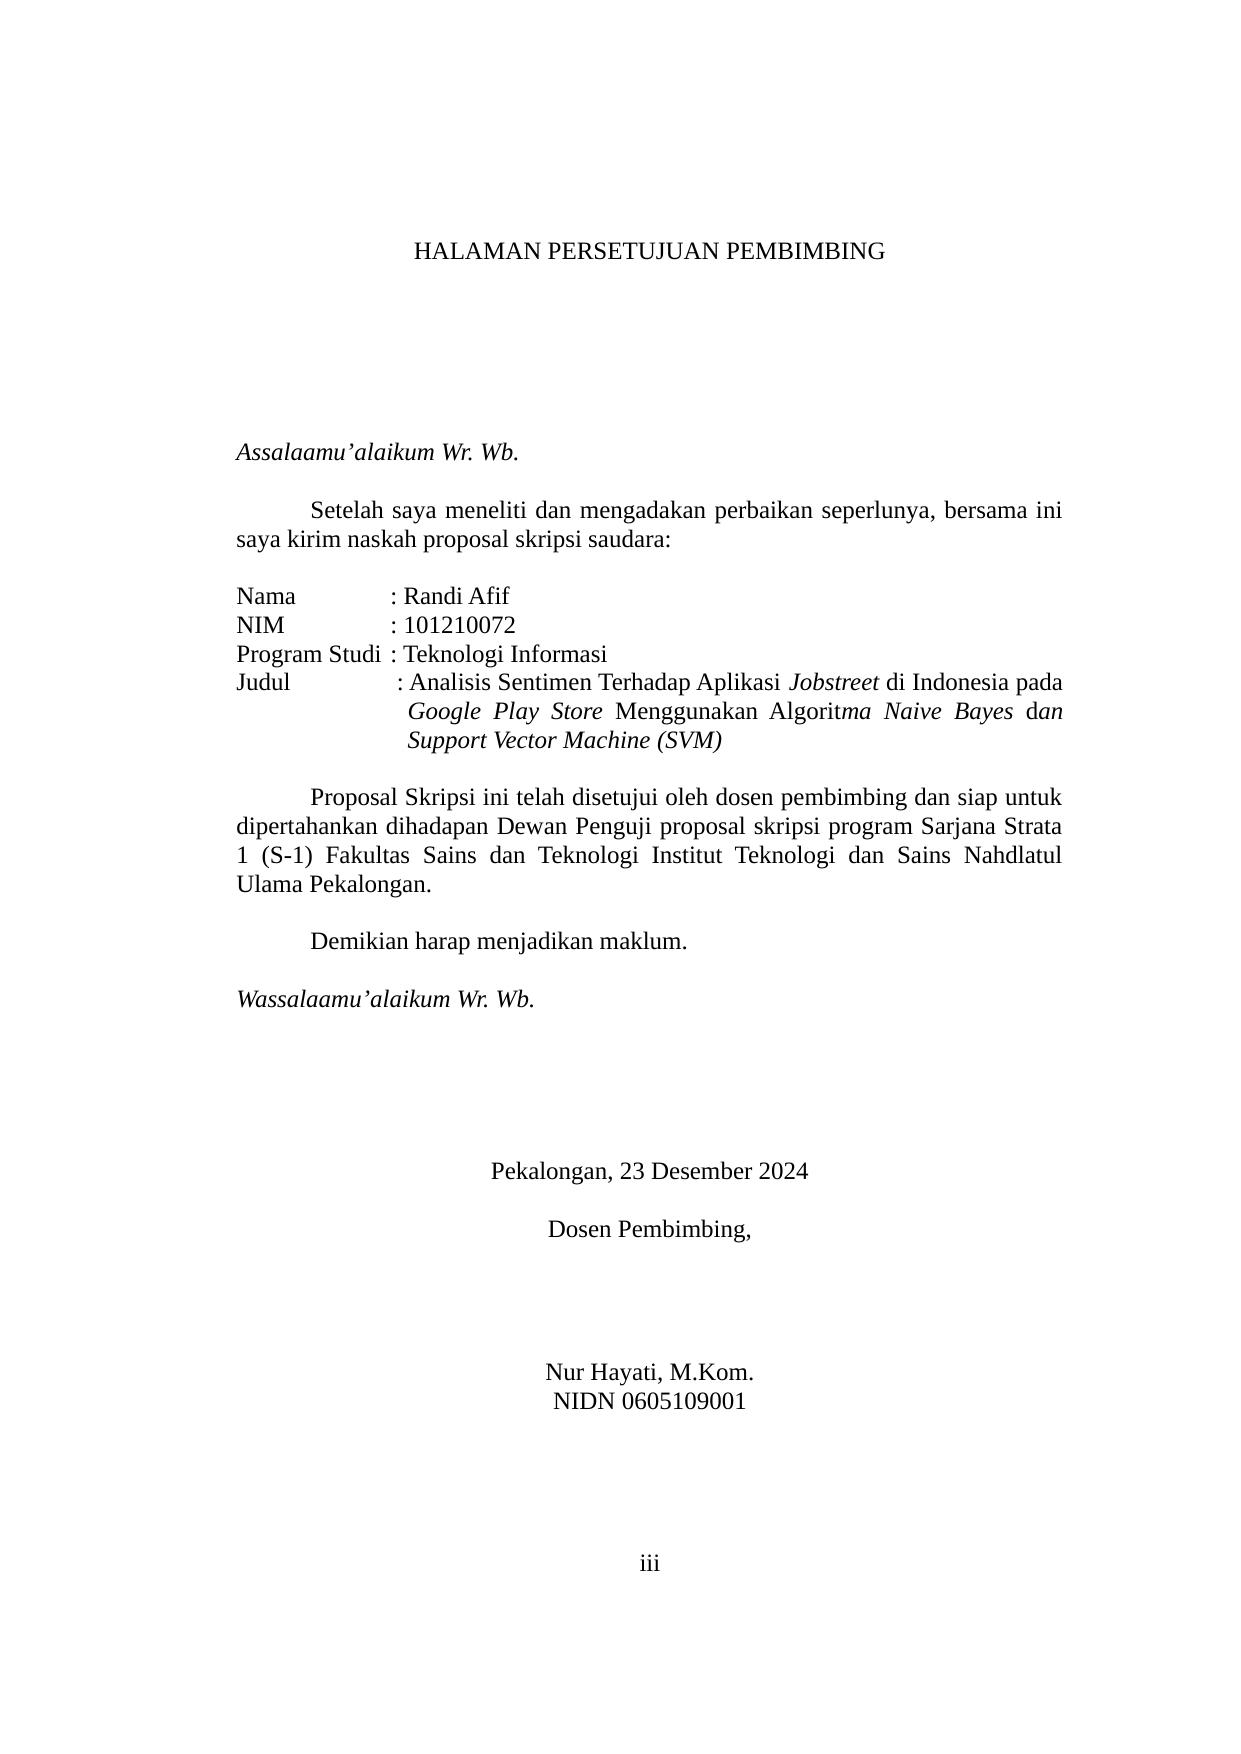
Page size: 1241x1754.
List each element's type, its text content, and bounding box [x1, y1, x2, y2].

text Setelah saya meneliti dan mengadakan perbaikan seperlunya, bersama ini saya kirim naskah proposal skripsi saudara: [236, 495, 1063, 552]
text NIDN 0605109001 [236, 1386, 1063, 1415]
text Judul : Analisis Sentimen Terhadap Aplikasi Jobstreet di Indonesia pada Google Play Store Menggunakan Algoritma Naive Bayes dan Support Vector Machine (SVM) [236, 667, 1063, 754]
text HALAMAN PERSETUJUAN PEMBIMBING [236, 236, 1063, 265]
text Nama : Randi Afif [236, 581, 1063, 610]
text Wassalaamu’alaikum Wr. Wb. [236, 984, 1063, 1012]
text Program Studi : Teknologi Informasi [236, 639, 1063, 667]
text Nur Hayati, M.Kom. [236, 1357, 1063, 1386]
text Pekalongan, 23 Desember 2024 [236, 1156, 1063, 1185]
text Assalaamu’alaikum Wr. Wb. [236, 437, 1063, 466]
text Demikian harap menjadikan maklum. [236, 926, 1063, 955]
text Dosen Pembimbing, [236, 1214, 1063, 1242]
text NIM : 101210072 [236, 610, 1063, 639]
text Proposal Skripsi ini telah disetujui oleh dosen pembimbing dan siap untuk dipertahankan dihadapan Dewan Penguji proposal skripsi program Sarjana Strata 1 (S-1) Fakultas Sains dan Teknologi Institut Teknologi dan Sains Nahdlatul Ulama Pekalongan. [236, 782, 1063, 897]
